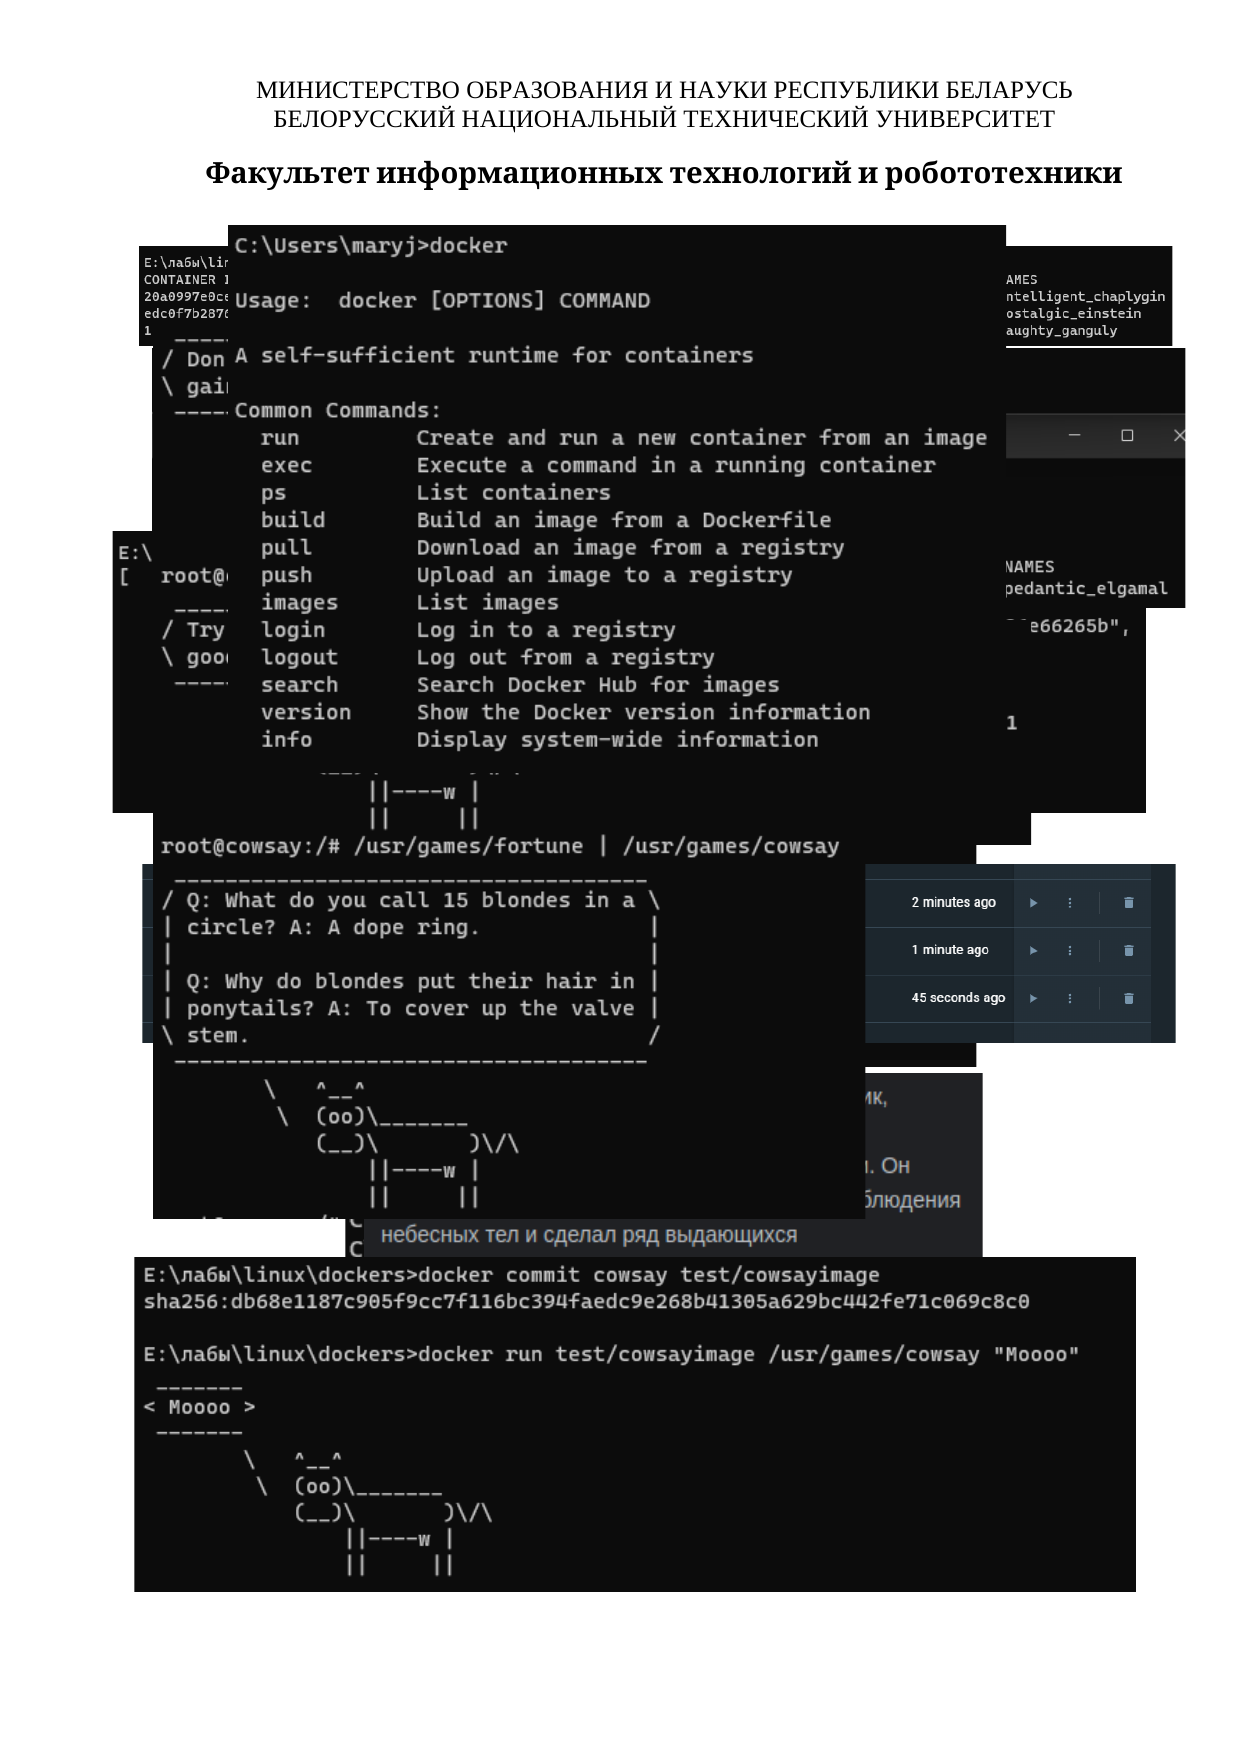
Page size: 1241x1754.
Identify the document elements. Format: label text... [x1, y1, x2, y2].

text МИНИСТЕРСТВО ОБРАЗОВАНИЯ И НАУКИ РЕСПУБЛИКИ БЕЛАРУСЬ [148, 75, 1181, 104]
subtitle Факультет информационных технологий и робототехники [148, 157, 1181, 191]
text БЕЛОРУССКИЙ НАЦИОНАЛЬНЫЙ ТЕХНИЧЕСКИЙ УНИВЕРСИТЕТ [148, 104, 1181, 132]
